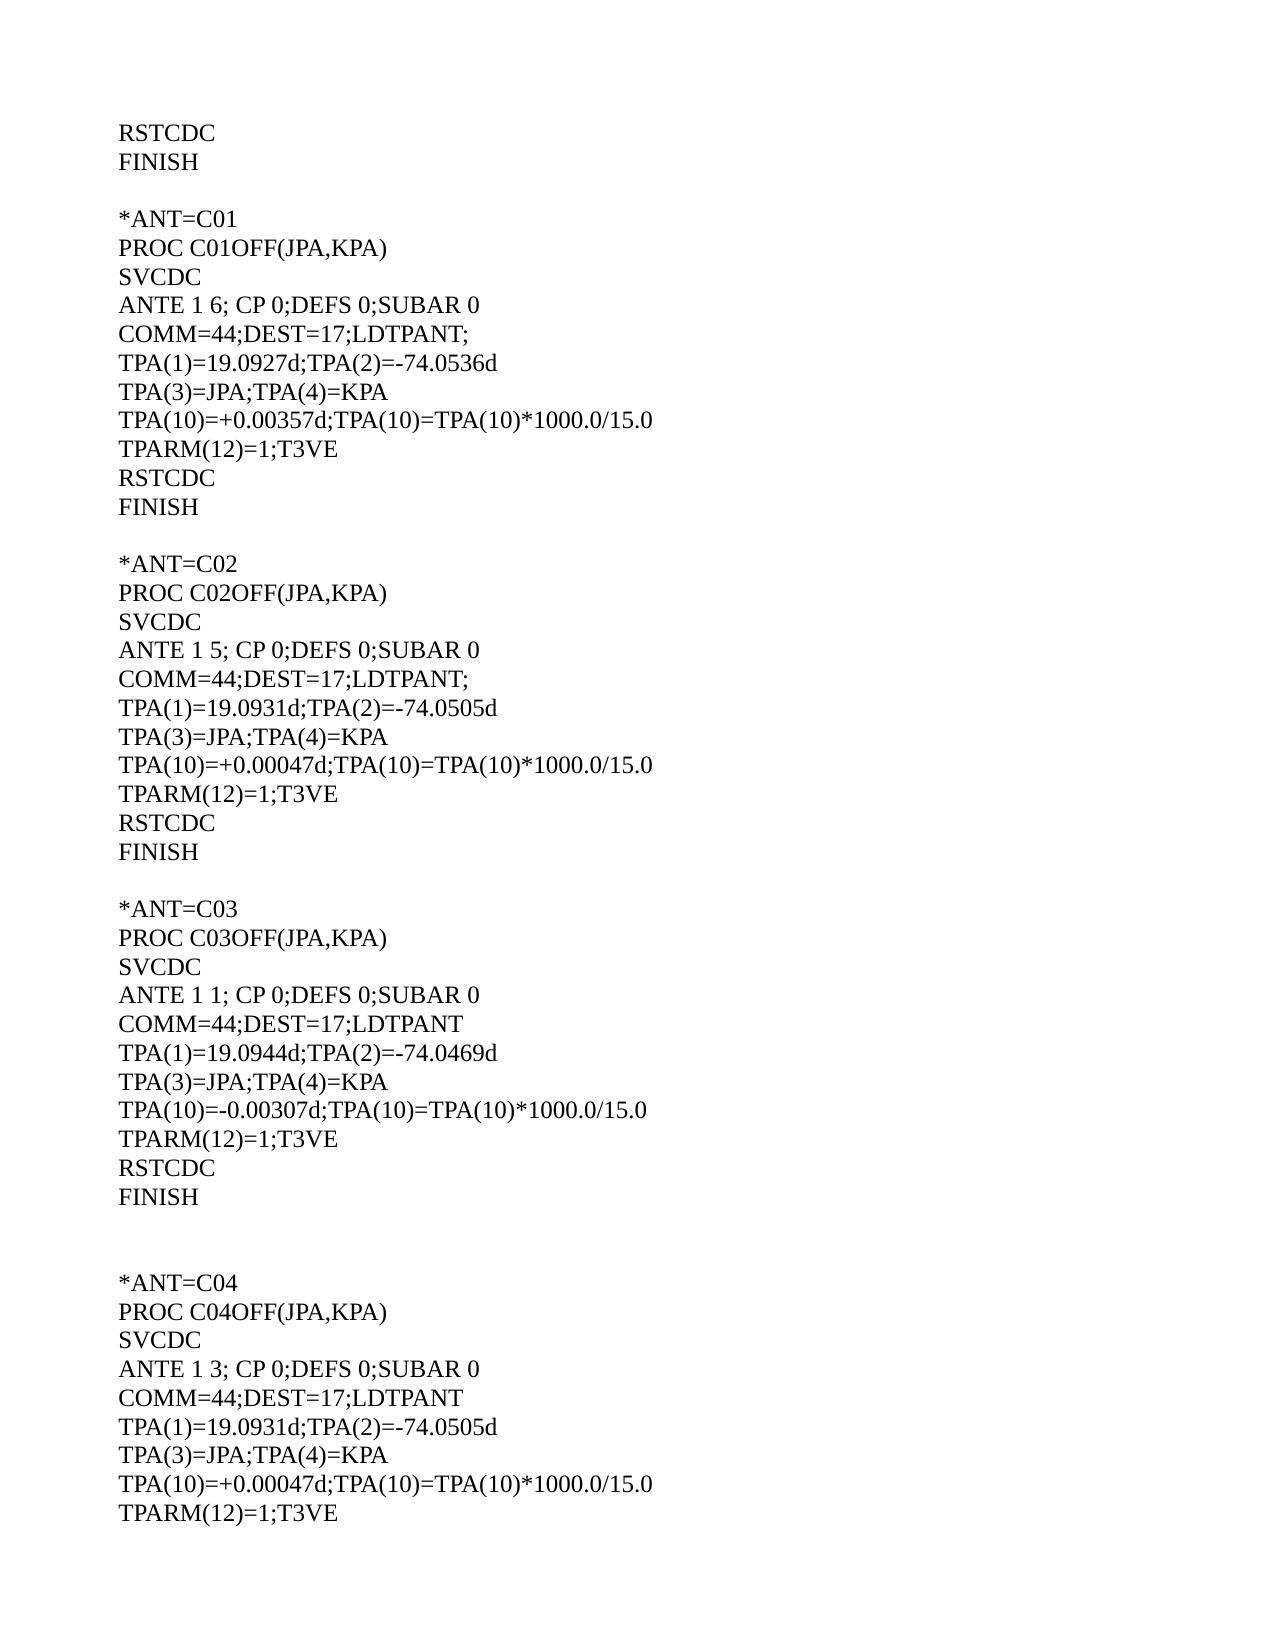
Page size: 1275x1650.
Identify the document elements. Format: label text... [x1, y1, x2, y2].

text RSTCDC [118, 463, 1157, 492]
text *ANT=C01 [118, 204, 1157, 233]
text *ANT=C04 [118, 1268, 1157, 1297]
text TPA(3)=JPA;TPA(4)=KPA [118, 1067, 1157, 1096]
text TPA(1)=19.0931d;TPA(2)=-74.0505d [118, 693, 1157, 722]
text TPARM(12)=1;T3VE [118, 434, 1157, 463]
text ANTE 1 1; CP 0;DEFS 0;SUBAR 0 [118, 981, 1157, 1009]
text TPA(10)=+0.00047d;TPA(10)=TPA(10)*1000.0/15.0 [118, 751, 1157, 779]
text TPA(3)=JPA;TPA(4)=KPA [118, 1441, 1157, 1469]
text TPA(1)=19.0931d;TPA(2)=-74.0505d [118, 1412, 1157, 1441]
text *ANT=C03 [118, 894, 1157, 923]
text PROC C04OFF(JPA,KPA) [118, 1297, 1157, 1326]
text FINISH [118, 492, 1157, 521]
text PROC C02OFF(JPA,KPA) [118, 578, 1157, 607]
text COMM=44;DEST=17;LDTPANT [118, 1383, 1157, 1412]
text FINISH [118, 147, 1157, 176]
text COMM=44;DEST=17;LDTPANT; [118, 664, 1157, 693]
text SVCDC [118, 607, 1157, 636]
text TPA(3)=JPA;TPA(4)=KPA [118, 377, 1157, 406]
text TPA(1)=19.0927d;TPA(2)=-74.0536d [118, 348, 1157, 377]
text PROC C03OFF(JPA,KPA) [118, 923, 1157, 952]
text SVCDC [118, 952, 1157, 981]
text FINISH [118, 1182, 1157, 1211]
text COMM=44;DEST=17;LDTPANT; [118, 319, 1157, 348]
text RSTCDC [118, 808, 1157, 837]
text TPA(10)=-0.00307d;TPA(10)=TPA(10)*1000.0/15.0 [118, 1096, 1157, 1124]
text SVCDC [118, 1326, 1157, 1354]
text ANTE 1 5; CP 0;DEFS 0;SUBAR 0 [118, 636, 1157, 664]
text ANTE 1 3; CP 0;DEFS 0;SUBAR 0 [118, 1354, 1157, 1383]
text TPA(10)=+0.00047d;TPA(10)=TPA(10)*1000.0/15.0 [118, 1469, 1157, 1498]
text TPA(3)=JPA;TPA(4)=KPA [118, 722, 1157, 751]
text PROC C01OFF(JPA,KPA) [118, 233, 1157, 262]
text TPARM(12)=1;T3VE [118, 1124, 1157, 1153]
text TPA(10)=+0.00357d;TPA(10)=TPA(10)*1000.0/15.0 [118, 406, 1157, 434]
text RSTCDC [118, 118, 1157, 147]
text *ANT=C02 [118, 549, 1157, 578]
text ANTE 1 6; CP 0;DEFS 0;SUBAR 0 [118, 291, 1157, 319]
text RSTCDC [118, 1153, 1157, 1182]
text TPARM(12)=1;T3VE [118, 1498, 1157, 1527]
text FINISH [118, 837, 1157, 866]
text COMM=44;DEST=17;LDTPANT [118, 1009, 1157, 1038]
text SVCDC [118, 262, 1157, 291]
text TPA(1)=19.0944d;TPA(2)=-74.0469d [118, 1038, 1157, 1067]
text TPARM(12)=1;T3VE [118, 779, 1157, 808]
